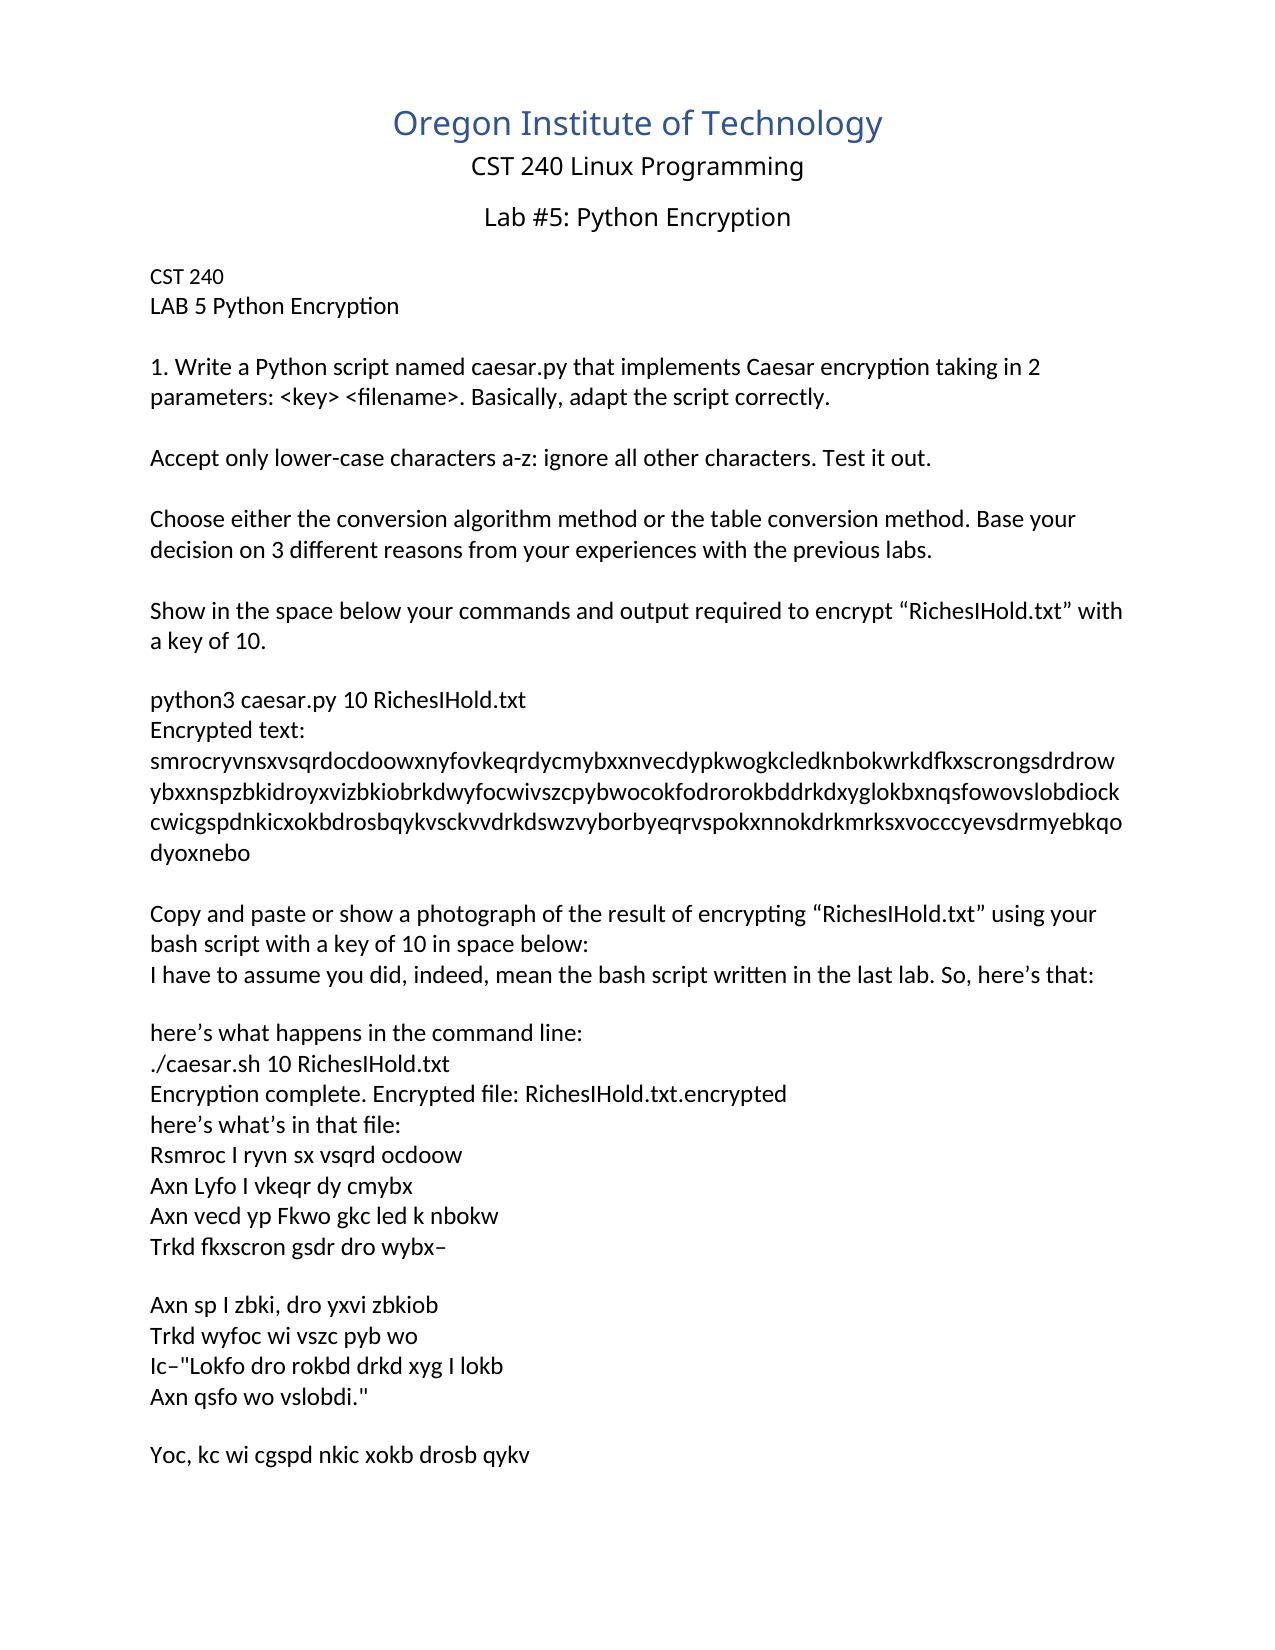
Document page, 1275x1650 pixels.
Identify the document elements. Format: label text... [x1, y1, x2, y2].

text Accept only lower-case characters a-z: ignore all other characters. Test it out. [150, 442, 1125, 473]
text CST 240 [150, 262, 1125, 290]
text Encrypted text: [150, 714, 1125, 745]
text Copy and paste or show a photograph of the result of encrypting “RichesIHold.txt” using your bash script with a key of 10 in space below: [150, 898, 1125, 959]
text Trkd wyfoc wi vszc pyb wo [150, 1320, 1125, 1351]
text Axn qsfo wo vslobdi." [150, 1381, 1125, 1412]
text Axn sp I zbki, dro yxvi zbkiob [150, 1289, 1125, 1320]
text I have to assume you did, indeed, mean the bash script written in the last lab. So, here’s that: [150, 959, 1125, 989]
text Yoc, kc wi cgspd nkic xokb drosb qykv [150, 1439, 1125, 1470]
text python3 caesar.py 10 RichesIHold.txt [150, 684, 1125, 714]
text Choose either the conversion algorithm method or the table conversion method. Base your decision on 3 different reasons from your experiences with the previous labs. [150, 503, 1125, 564]
text here’s what’s in that file: [150, 1109, 1125, 1139]
text Axn Lyfo I vkeqr dy cmybx [150, 1170, 1125, 1200]
text Ic–"Lokfo dro rokbd drkd xyg I lokb [150, 1351, 1125, 1381]
text Show in the space below your commands and output required to encrypt “RichesIHold.txt” with a key of 10. [150, 595, 1125, 656]
text here’s what happens in the command line: [150, 1017, 1125, 1048]
text ./caesar.sh 10 RichesIHold.txt [150, 1048, 1125, 1078]
text Axn vecd yp Fkwo gkc led k nbokw [150, 1200, 1125, 1231]
text Encryption complete. Encrypted file: RichesIHold.txt.encrypted [150, 1078, 1125, 1109]
text smrocryvnsxvsqrdocdoowxnyfovkeqrdycmybxxnvecdypkwogkcledknbokwrkdfkxscrongsdrdrowybxxnspzbkidroyxvizbkiobrkdwyfocwivszcpybwocokfodrorokbddrkdxyglokbxnqsfowovslobdiockcwicgspdnkicxokbdrosbqykvsckvvdrkdswzvyborbyeqrvspokxnnokdrkmrksxvocccyevsdrmyebkqodyoxnebo [150, 745, 1125, 867]
text Trkd fkxscron gsdr dro wybx– [150, 1231, 1125, 1261]
text 1. Write a Python script named caesar.py that implements Caesar encryption taking in 2 parameters: <key> <filename>. Basically, adapt the script correctly. [150, 351, 1125, 412]
text Rsmroc I ryvn sx vsqrd ocdoow [150, 1139, 1125, 1170]
text LAB 5 Python Encryption [150, 290, 1125, 320]
